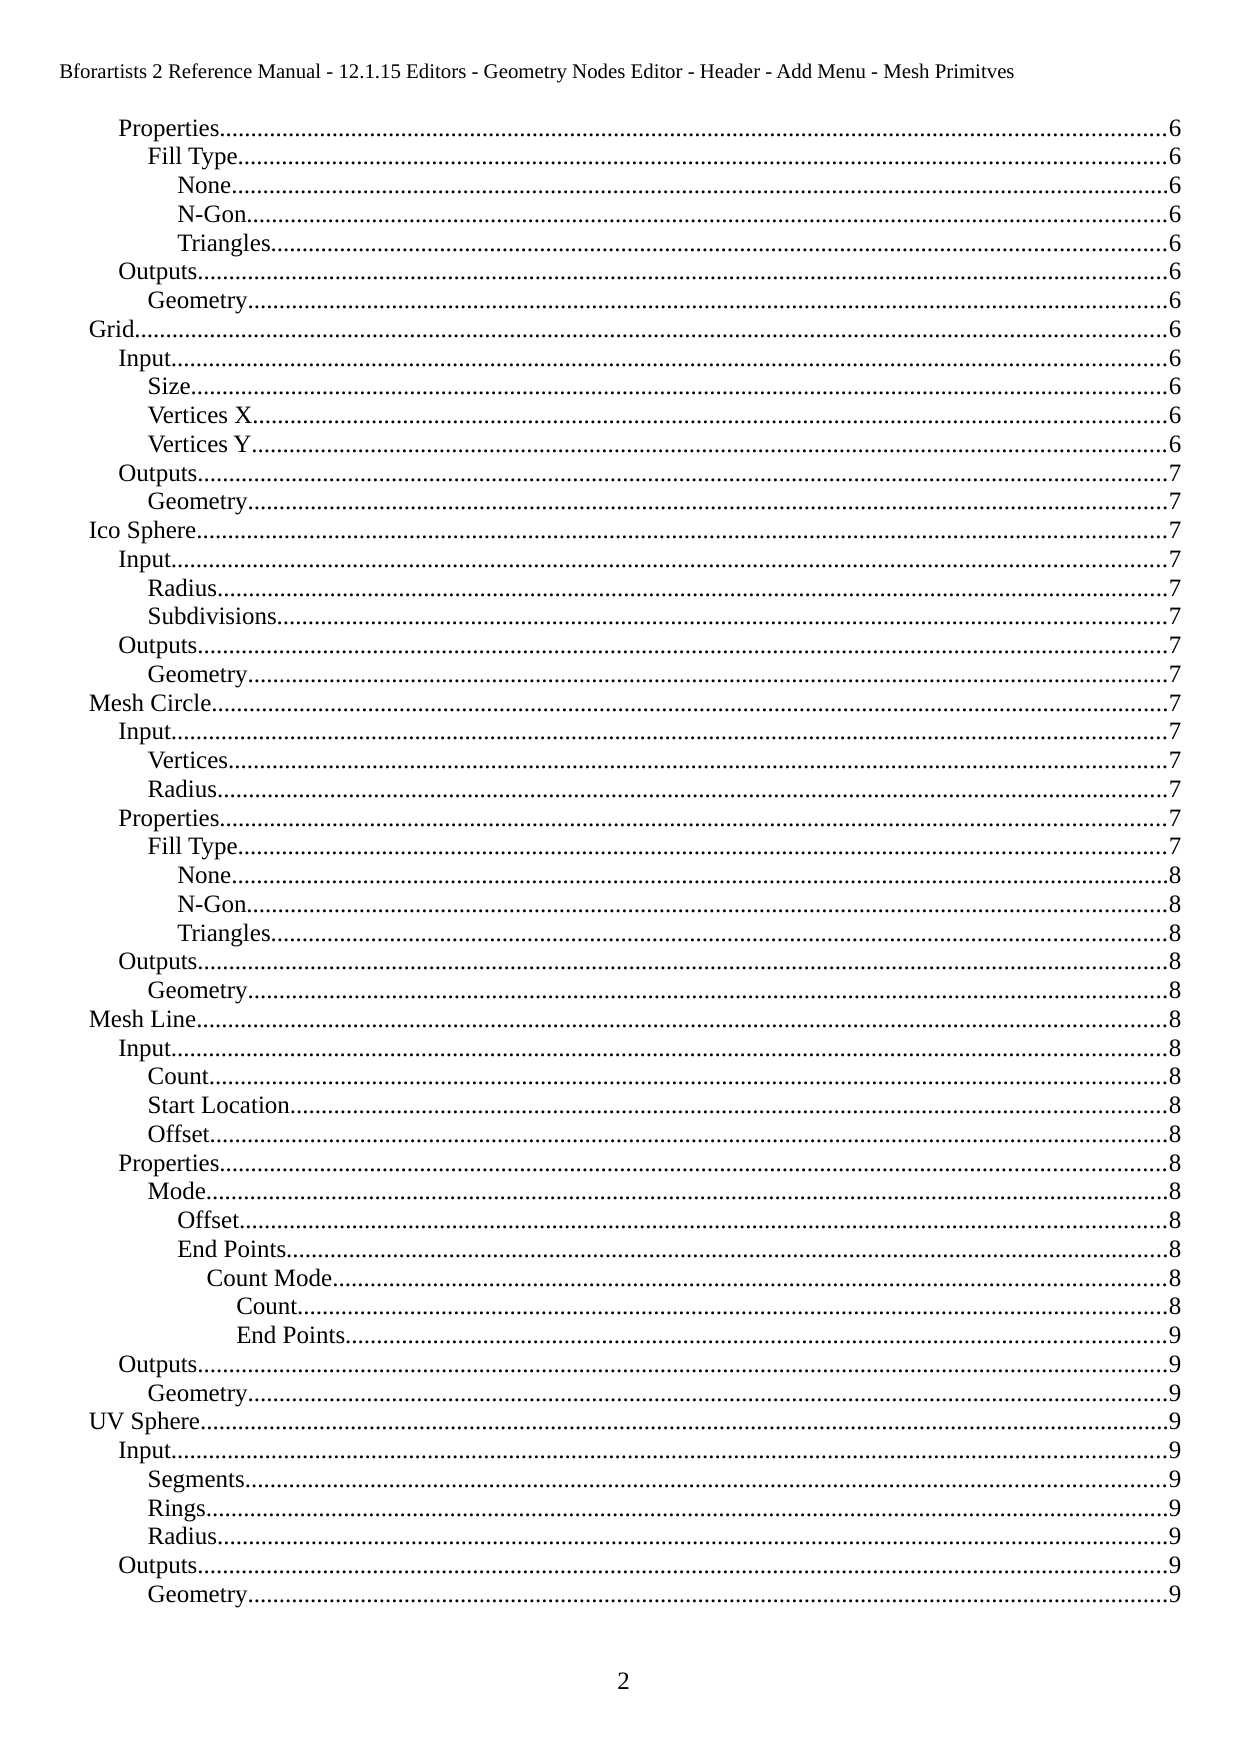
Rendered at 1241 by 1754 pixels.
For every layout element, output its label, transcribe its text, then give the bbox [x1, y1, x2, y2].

text Start Location 8 [147, 1090, 1181, 1119]
text Triangles 6 [177, 228, 1181, 256]
text Input 6 [118, 343, 1181, 371]
text Vertices 7 [147, 745, 1181, 774]
text Fill Type 7 [147, 831, 1181, 860]
text Outputs 9 [118, 1550, 1181, 1579]
text Mesh Line 8 [88, 1004, 1181, 1033]
text Mesh Circle 7 [88, 688, 1181, 716]
text Outputs 9 [118, 1349, 1181, 1378]
text Outputs 6 [118, 256, 1181, 285]
text Geometry 9 [147, 1579, 1181, 1608]
text Input 8 [118, 1033, 1181, 1061]
text Properties 8 [118, 1148, 1181, 1176]
text Outputs 7 [118, 458, 1181, 486]
text Fill Type 6 [147, 141, 1181, 170]
text UV Sphere 9 [88, 1406, 1181, 1435]
text Offset 8 [177, 1205, 1181, 1234]
text N-Gon 6 [177, 199, 1181, 228]
text Input 7 [118, 716, 1181, 745]
text Mode 8 [147, 1176, 1181, 1205]
text Triangles 8 [177, 918, 1181, 946]
text None 8 [177, 860, 1181, 889]
text Input 9 [118, 1435, 1181, 1464]
text Segments 9 [147, 1464, 1181, 1493]
text Subdivisions 7 [147, 601, 1181, 630]
text Geometry 6 [147, 285, 1181, 314]
text None 6 [177, 170, 1181, 199]
text Geometry 9 [147, 1378, 1181, 1406]
text Rings 9 [147, 1493, 1181, 1521]
text Properties 7 [118, 803, 1181, 831]
text Count 8 [236, 1291, 1181, 1320]
text End Points 8 [177, 1234, 1181, 1263]
text Outputs 8 [118, 946, 1181, 975]
text Radius 7 [147, 774, 1181, 803]
text Count 8 [147, 1061, 1181, 1090]
text Radius 7 [147, 573, 1181, 601]
text End Points 9 [236, 1320, 1181, 1349]
text Outputs 7 [118, 630, 1181, 659]
text Geometry 7 [147, 659, 1181, 688]
text Offset 8 [147, 1119, 1181, 1148]
text Radius 9 [147, 1521, 1181, 1550]
text Input 7 [118, 544, 1181, 573]
text Vertices X 6 [147, 400, 1181, 429]
text N-Gon 8 [177, 889, 1181, 918]
text Vertices Y 6 [147, 429, 1181, 458]
text Count Mode 8 [206, 1263, 1181, 1291]
text Ico Sphere 7 [88, 515, 1181, 544]
text Geometry 7 [147, 486, 1181, 515]
text Grid 6 [88, 314, 1181, 343]
text Properties 6 [118, 113, 1181, 141]
text Geometry 8 [147, 975, 1181, 1004]
text Size 6 [147, 371, 1181, 400]
